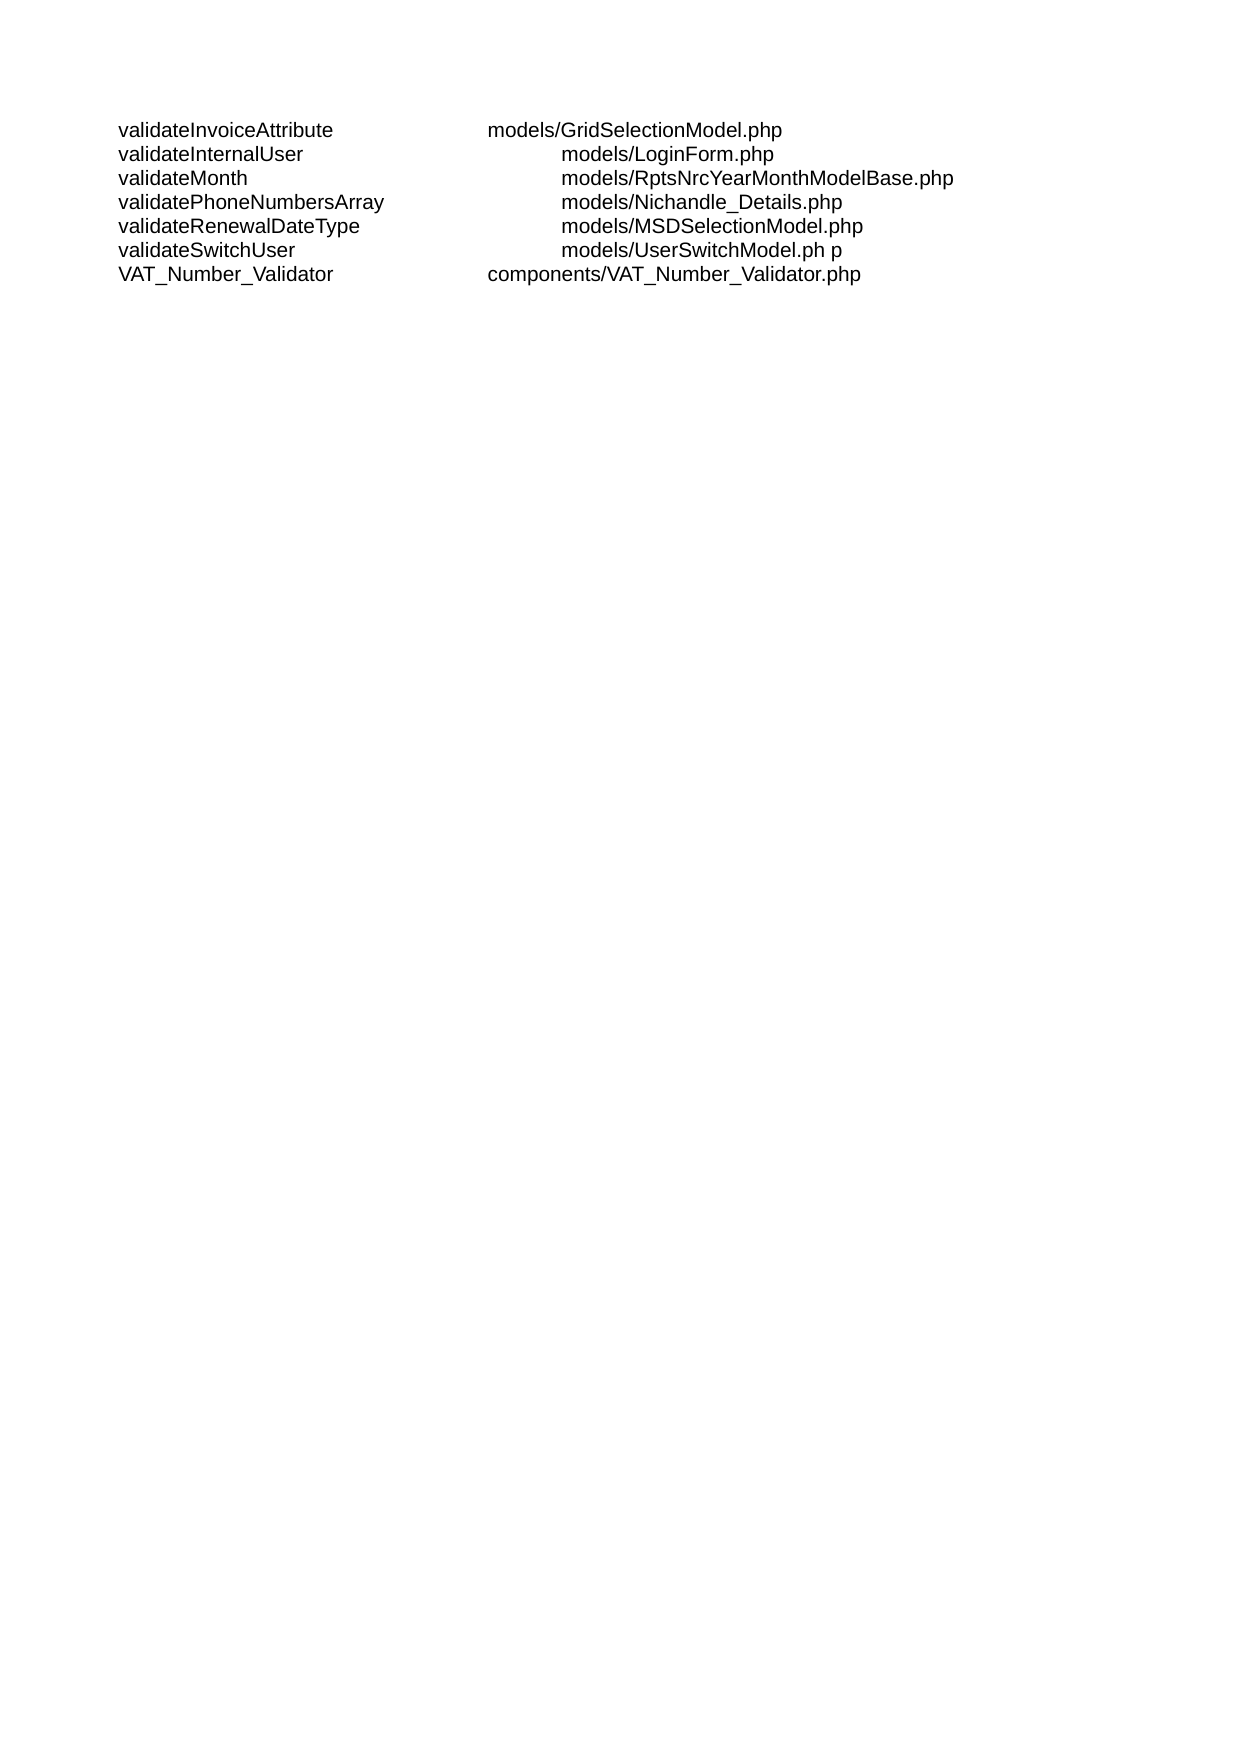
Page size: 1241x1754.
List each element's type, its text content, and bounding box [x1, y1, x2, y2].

text validateInternalUser models/LoginForm.php [118, 142, 1122, 166]
text validateSwitchUser models/UserSwitchModel.ph p [118, 238, 1122, 262]
text validateRenewalDateType models/MSDSelectionModel.php [118, 214, 1122, 238]
text validatePhoneNumbersArray models/Nichandle_Details.php [118, 190, 1122, 214]
text VAT_Number_Validator components/VAT_Number_Validator.php [118, 262, 1122, 286]
text validateInvoiceAttribute models/GridSelectionModel.php [118, 118, 1122, 142]
text validateMonth models/RptsNrcYearMonthModelBase.php [118, 166, 1122, 190]
